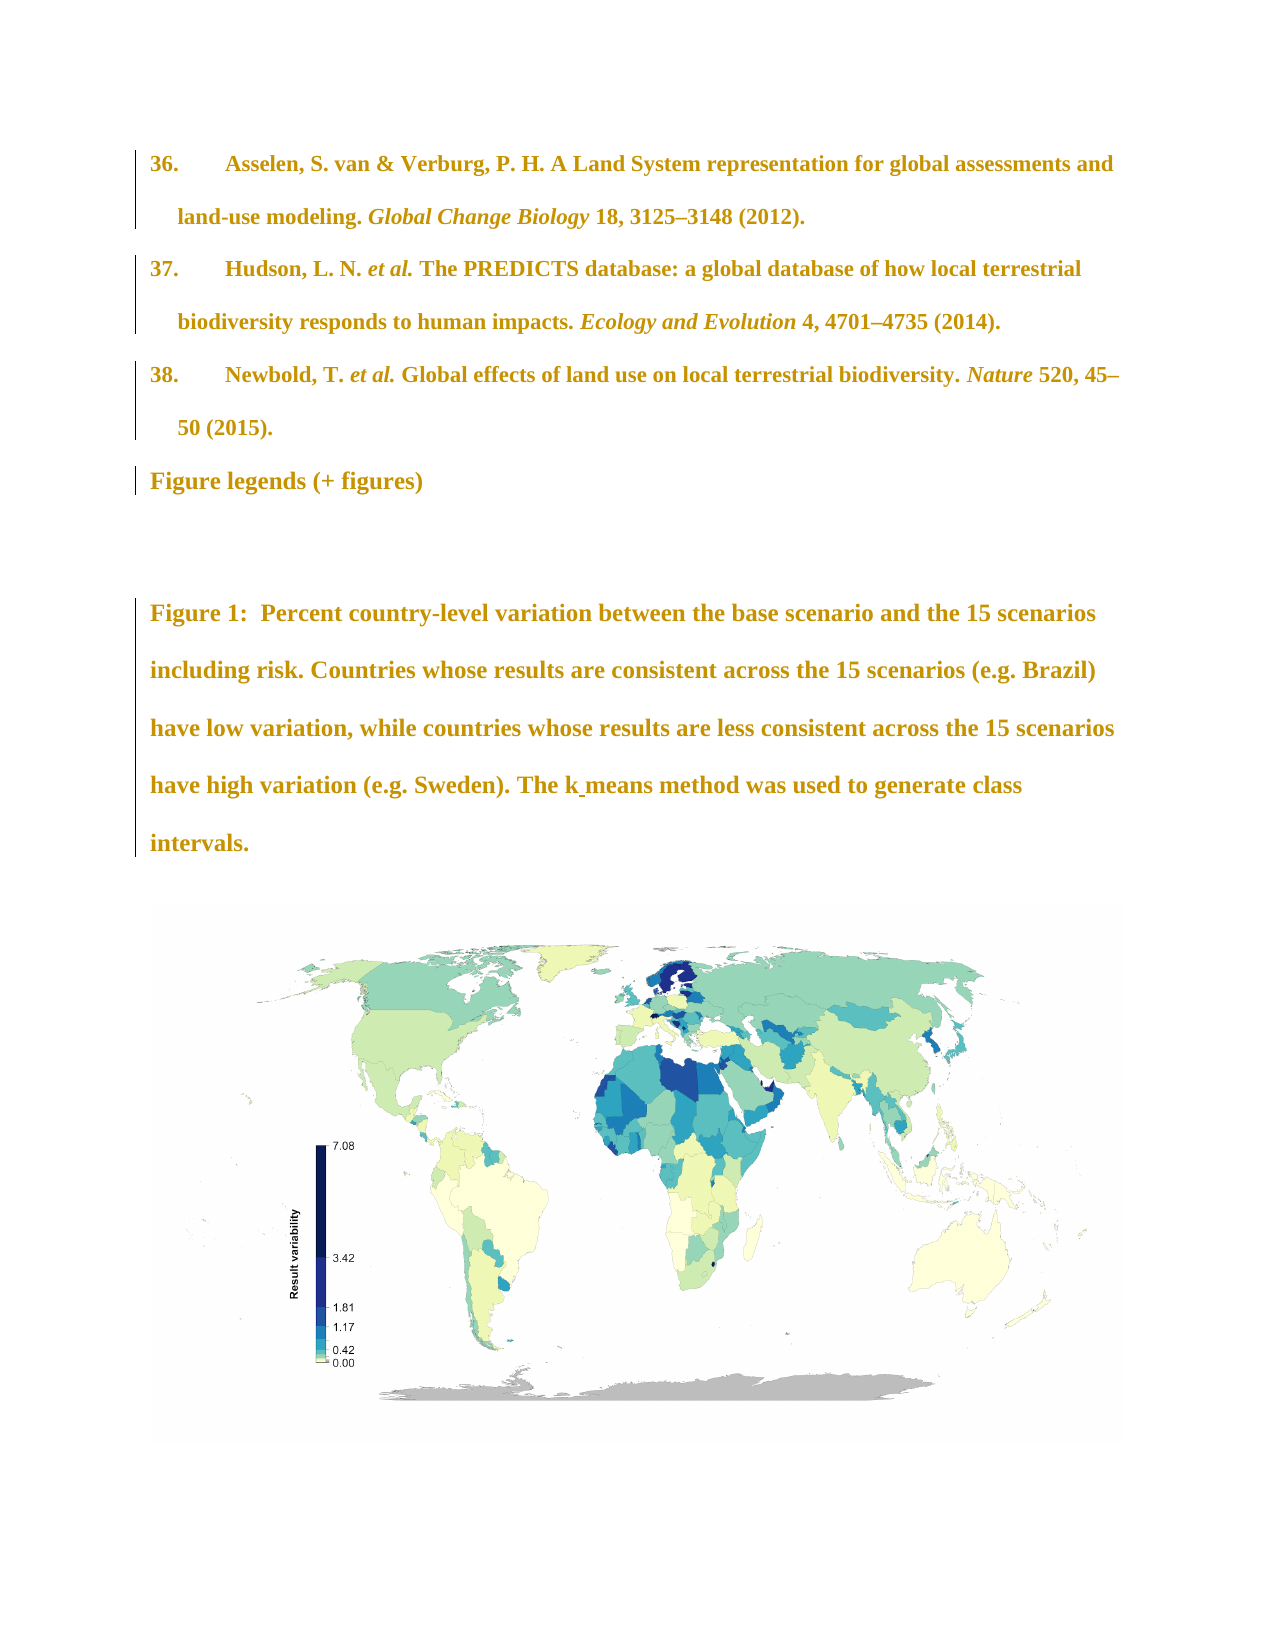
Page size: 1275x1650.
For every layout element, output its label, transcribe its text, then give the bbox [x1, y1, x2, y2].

text 38. Newbold, T. et al. Global effects of land use on local terrestrial biodiversity. Nature 520, 45–50 (2015). [150, 361, 1125, 440]
text 36. Asselen, S. van & Verburg, P. H. A Land System representation for global assessments and land-use modeling. Global Change Biology 18, 3125–3148 (2012). [150, 150, 1125, 229]
text Figure 1: Percent country-level variation between the base scenario and the 15 scenarios including risk. Countries whose results are consistent across the 15 scenarios (e.g. Brazil) have low variation, while countries whose results are less consistent across the 15 scenarios have high variation (e.g. Sweden). The k means method was used to generate class intervals. [150, 598, 1125, 857]
text 37. Hudson, L. N. et al. The PREDICTS database: a global database of how local terrestrial biodiversity responds to human impacts. Ecology and Evolution 4, 4701–4735 (2014). [150, 255, 1125, 334]
text Figure legends (+ figures) [150, 466, 1125, 495]
picture [150, 902, 1125, 1444]
